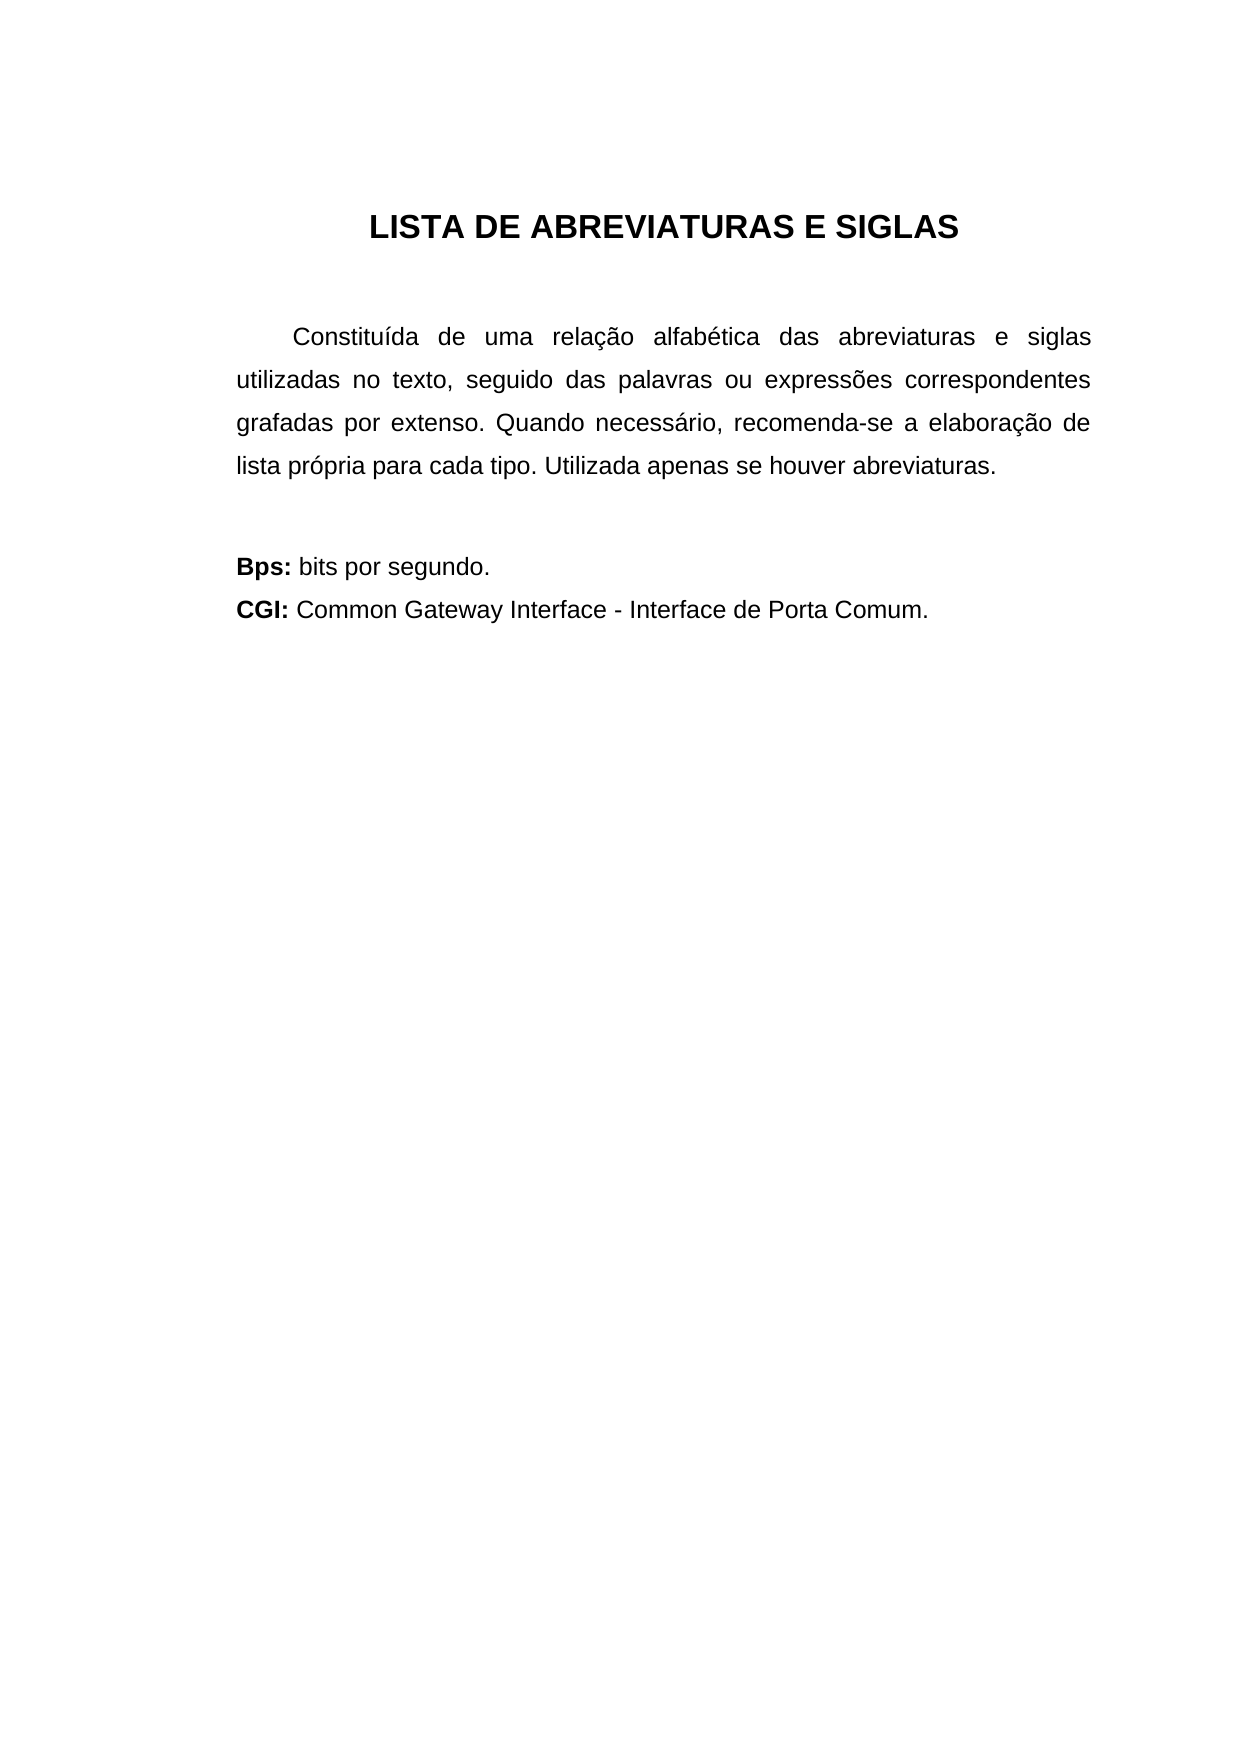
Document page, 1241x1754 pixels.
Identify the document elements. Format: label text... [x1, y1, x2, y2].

text CGI: Common Gateway Interface - Interface de Porta Comum. [236, 595, 1092, 624]
text Bps: bits por segundo. [236, 552, 1092, 581]
text Lista de Abreviaturas e siglas [236, 207, 1092, 245]
text Constituída de uma relação alfabética das abreviaturas e siglas utilizadas no texto, seguido das palavras ou expressões correspondentes grafadas por extenso. Quando necessário, recomenda-se a elaboração de lista própria para cada tipo. Utilizada apenas se houver abreviaturas. [236, 322, 1092, 480]
